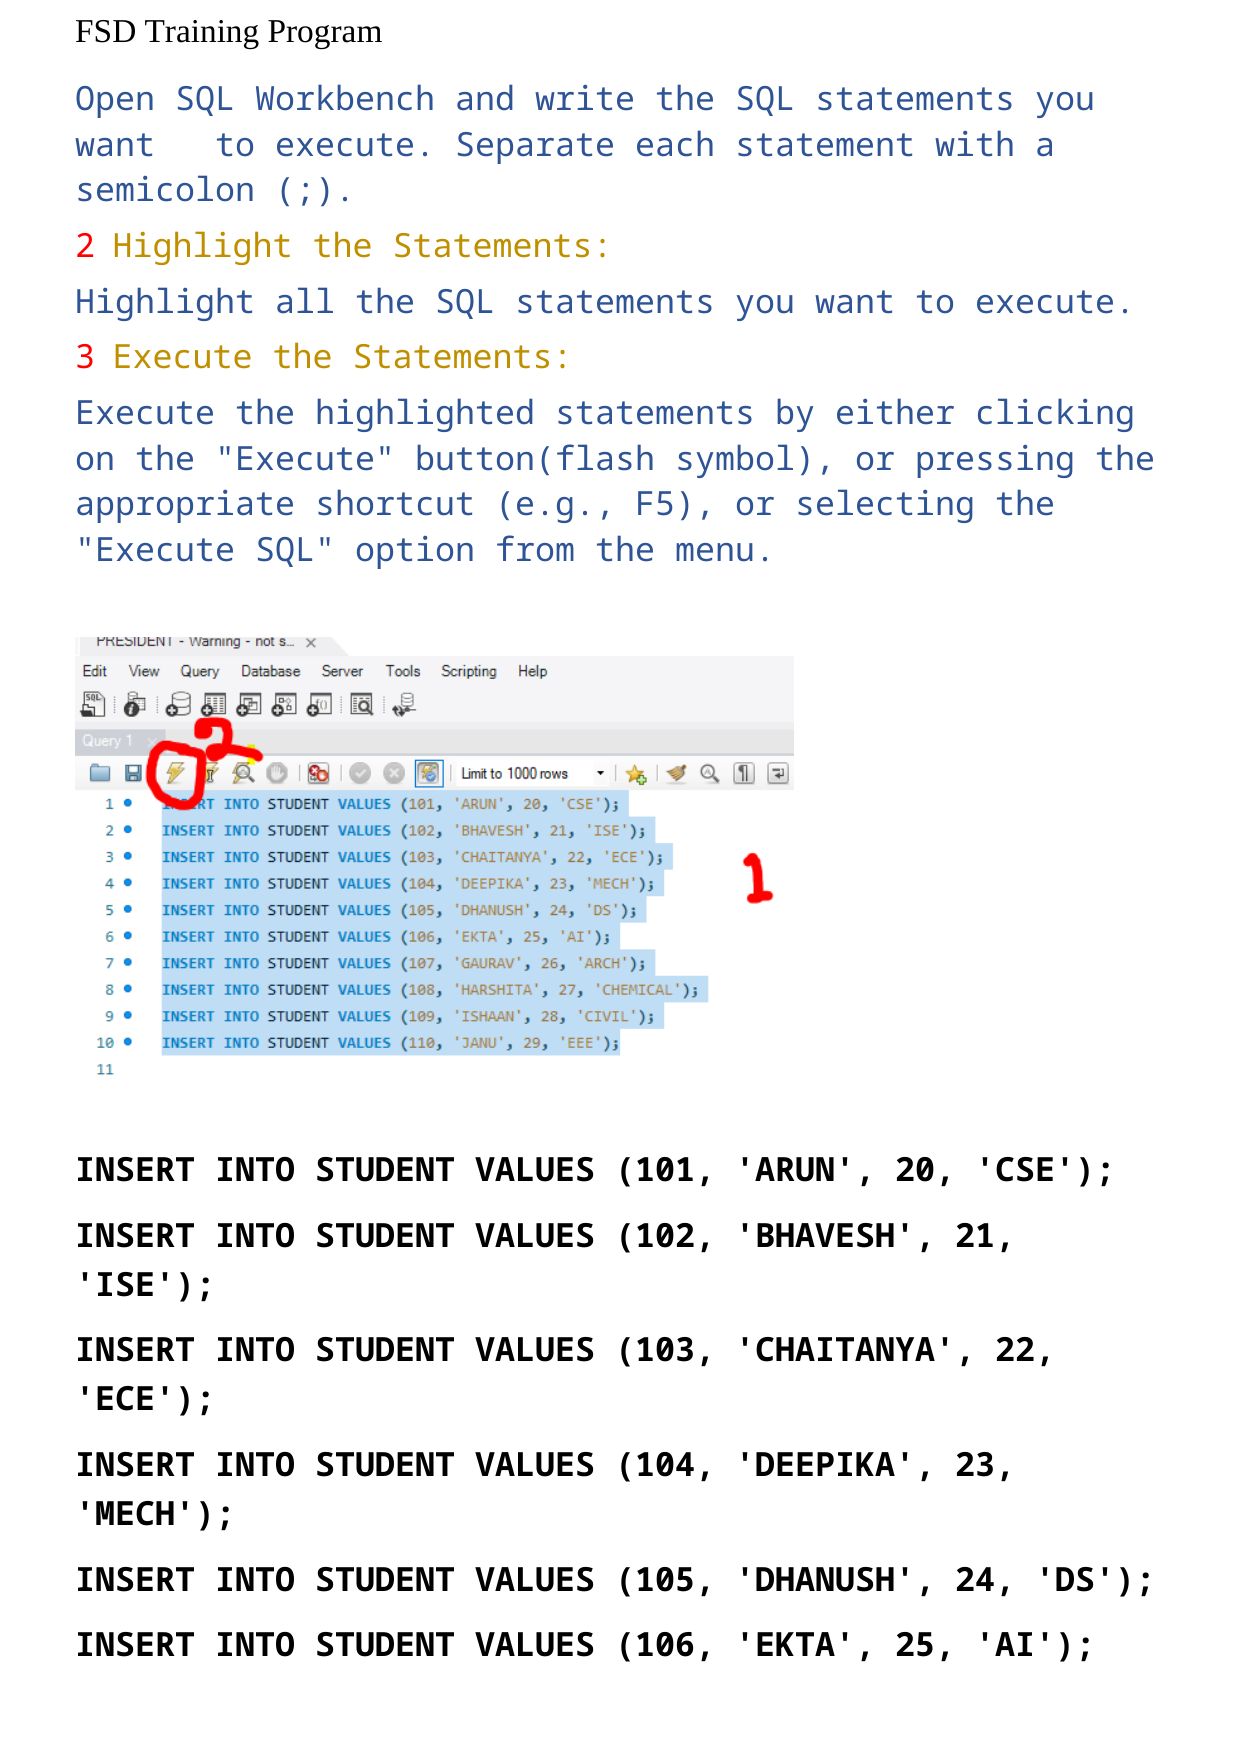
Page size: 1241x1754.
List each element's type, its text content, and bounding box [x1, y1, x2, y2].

text INSERT INTO STUDENT VALUES (101, 'ARUN', 20, 'CSE'); [75, 1146, 1165, 1191]
text Open SQL Workbench and write the SQL statements you want to execute. Separate each statement with a semicolon (;). [75, 75, 1165, 211]
text INSERT INTO STUDENT VALUES (103, 'CHAITANYA', 22, 'ECE'); [75, 1326, 1165, 1421]
list Execute the Statements: [75, 333, 1165, 379]
text Highlight all the SQL statements you want to execute. [75, 277, 1165, 323]
picture [75, 637, 794, 1096]
list Highlight the Statements: [75, 222, 1165, 267]
text INSERT INTO STUDENT VALUES (105, 'DHANUSH', 24, 'DS'); [75, 1555, 1165, 1601]
text INSERT INTO STUDENT VALUES (102, 'BHAVESH', 21, 'ISE'); [75, 1212, 1165, 1306]
text Execute the highlighted statements by either clicking on the "Execute" button(flash symbol), or pressing the appropriate shortcut (e.g., F5), or selecting the "Execute SQL" option from the menu. [75, 389, 1165, 571]
text INSERT INTO STUDENT VALUES (104, 'DEEPIKA', 23, 'MECH'); [75, 1441, 1165, 1535]
text INSERT INTO STUDENT VALUES (106, 'EKTA', 25, 'AI'); [75, 1621, 1165, 1666]
